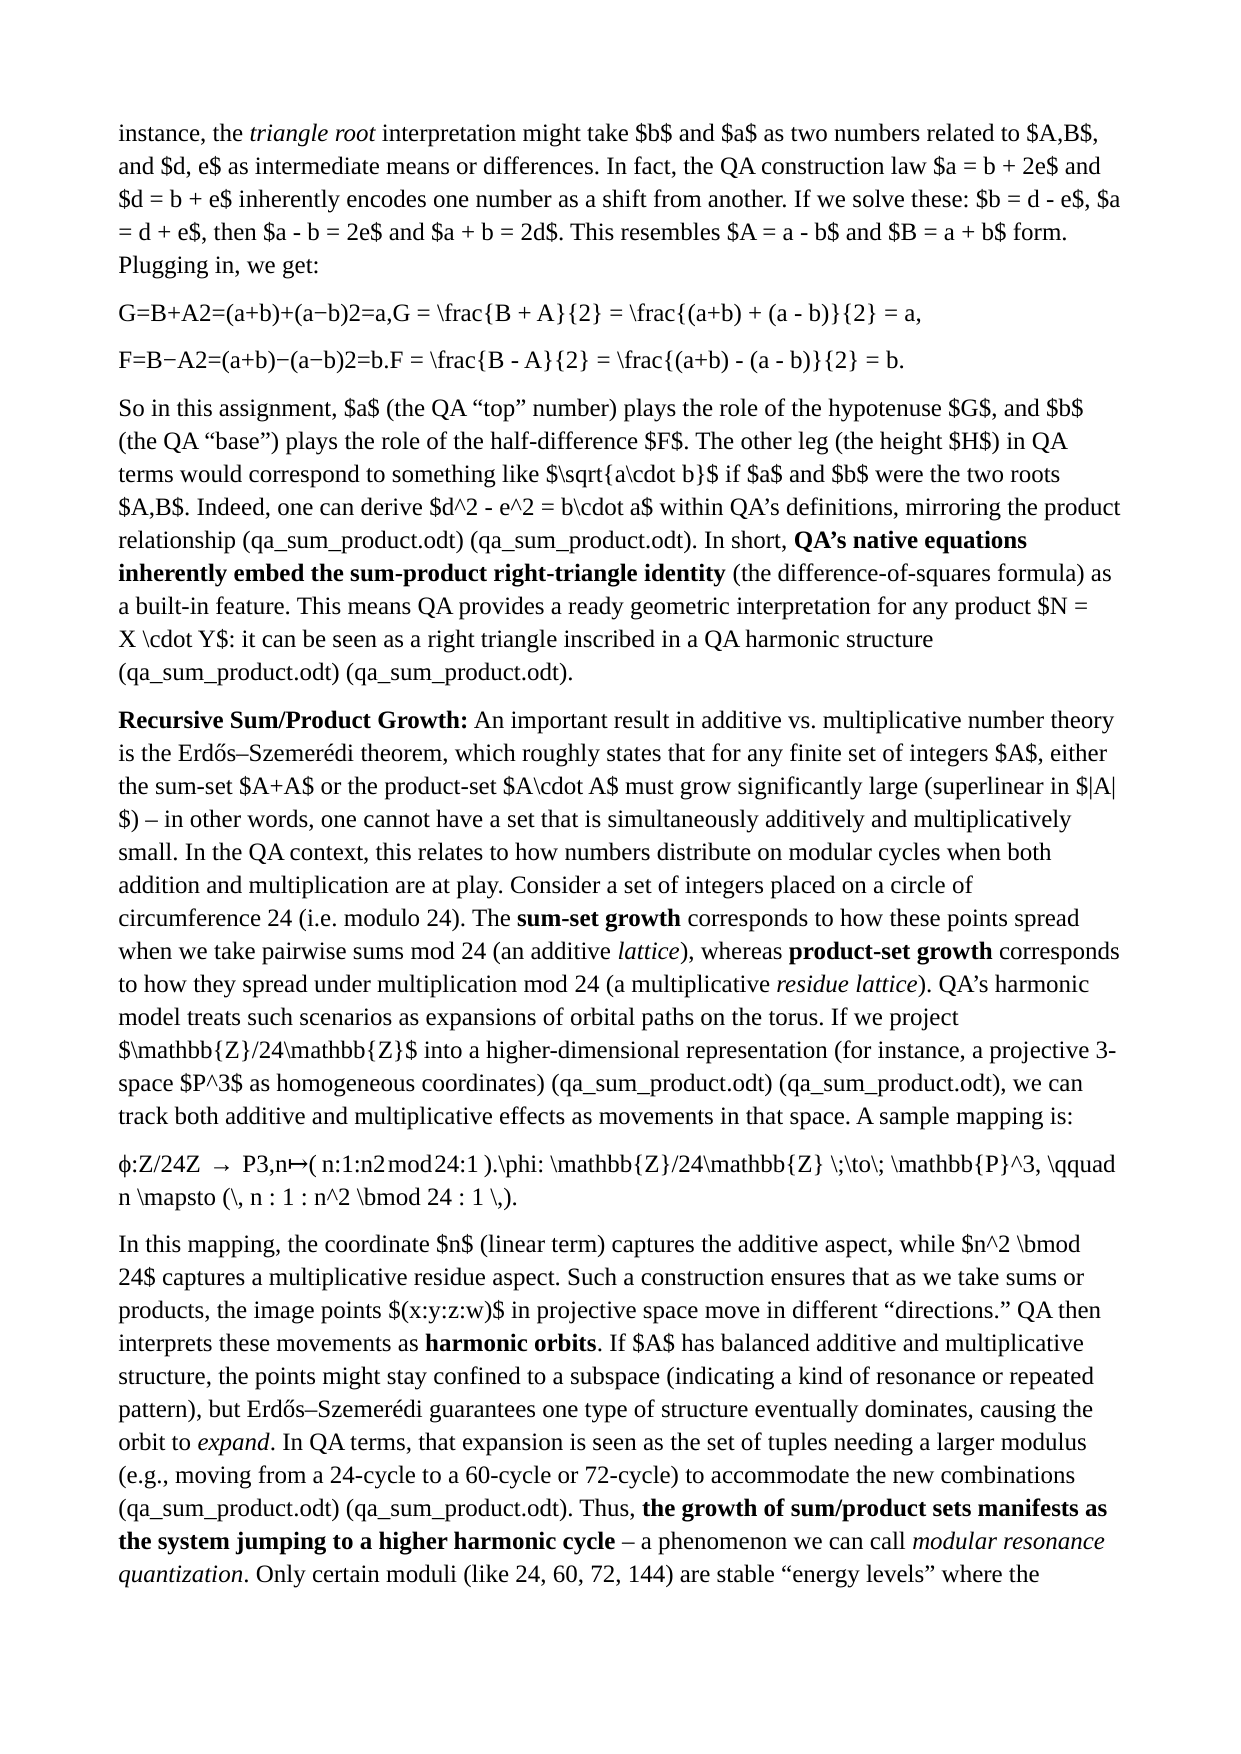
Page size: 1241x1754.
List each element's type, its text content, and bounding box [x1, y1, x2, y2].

text So in this assignment, $a$ (the QA “top” number) plays the role of the hypotenuse $G$, and $b$ (the QA “base”) plays the role of the half-difference $F$. The other leg (the height $H$) in QA terms would correspond to something like $\sqrt{a\cdot b}$ if $a$ and $b$ were the two roots $A,B$. Indeed, one can derive $d^2 - e^2 = b\cdot a$ within QA’s definitions, mirroring the product relationship (qa_sum_product.odt) (qa_sum_product.odt). In short, QA’s native equations inherently embed the sum-product right-triangle identity (the difference-of-squares formula) as a built-in feature. This means QA provides a ready geometric interpretation for any product $N = X \cdot Y$: it can be seen as a right triangle inscribed in a QA harmonic structure (qa_sum_product.odt) (qa_sum_product.odt). [118, 393, 1122, 686]
text Recursive Sum/Product Growth: An important result in additive vs. multiplicative number theory is the Erdős–Szemerédi theorem, which roughly states that for any finite set of integers $A$, either the sum-set $A+A$ or the product-set $A\cdot A$ must grow significantly large (superlinear in $|A|$) – in other words, one cannot have a set that is simultaneously additively and multiplicatively small. In the QA context, this relates to how numbers distribute on modular cycles when both addition and multiplication are at play. Consider a set of integers placed on a circle of circumference 24 (i.e. modulo 24). The sum-set growth corresponds to how these points spread when we take pairwise sums mod 24 (an additive lattice), whereas product-set growth corresponds to how they spread under multiplication mod 24 (a multiplicative residue lattice). QA’s harmonic model treats such scenarios as expansions of orbital paths on the torus. If we project $\mathbb{Z}/24\mathbb{Z}$ into a higher-dimensional representation (for instance, a projective 3-space $P^3$ as homogeneous coordinates) (qa_sum_product.odt) (qa_sum_product.odt), we can track both additive and multiplicative effects as movements in that space. A sample mapping is: [118, 705, 1122, 1130]
text ϕ:Z/24Z → P3,n↦( n:1:n2 mod 24:1 ).\phi: \mathbb{Z}/24\mathbb{Z} \;\to\; \mathbb{P}^3, \qquad n \mapsto (\, n : 1 : n^2 \bmod 24 : 1 \,). [118, 1149, 1122, 1210]
text instance, the triangle root interpretation might take $b$ and $a$ as two numbers related to $A,B$, and $d, e$ as intermediate means or differences. In fact, the QA construction law $a = b + 2e$ and $d = b + e$ inherently encodes one number as a shift from another. If we solve these: $b = d - e$, $a = d + e$, then $a - b = 2e$ and $a + b = 2d$. This resembles $A = a - b$ and $B = a + b$ form. Plugging in, we get: [118, 118, 1122, 279]
text G=B+A2=(a+b)+(a−b)2=a,G = \frac{B + A}{2} = \frac{(a+b) + (a - b)}{2} = a, [118, 298, 1122, 327]
text In this mapping, the coordinate $n$ (linear term) captures the additive aspect, while $n^2 \bmod 24$ captures a multiplicative residue aspect. Such a construction ensures that as we take sums or products, the image points $(x:y:z:w)$ in projective space move in different “directions.” QA then interprets these movements as harmonic orbits. If $A$ has balanced additive and multiplicative structure, the points might stay confined to a subspace (indicating a kind of resonance or repeated pattern), but Erdős–Szemerédi guarantees one type of structure eventually dominates, causing the orbit to expand. In QA terms, that expansion is seen as the set of tuples needing a larger modulus (e.g., moving from a 24-cycle to a 60-cycle or 72-cycle) to accommodate the new combinations (qa_sum_product.odt) (qa_sum_product.odt). Thus, the growth of sum/product sets manifests as the system jumping to a higher harmonic cycle – a phenomenon we can call modular resonance quantization. Only certain moduli (like 24, 60, 72, 144) are stable “energy levels” where the [118, 1229, 1122, 1588]
text F=B−A2=(a+b)−(a−b)2=b.F = \frac{B - A}{2} = \frac{(a+b) - (a - b)}{2} = b. [118, 345, 1122, 374]
